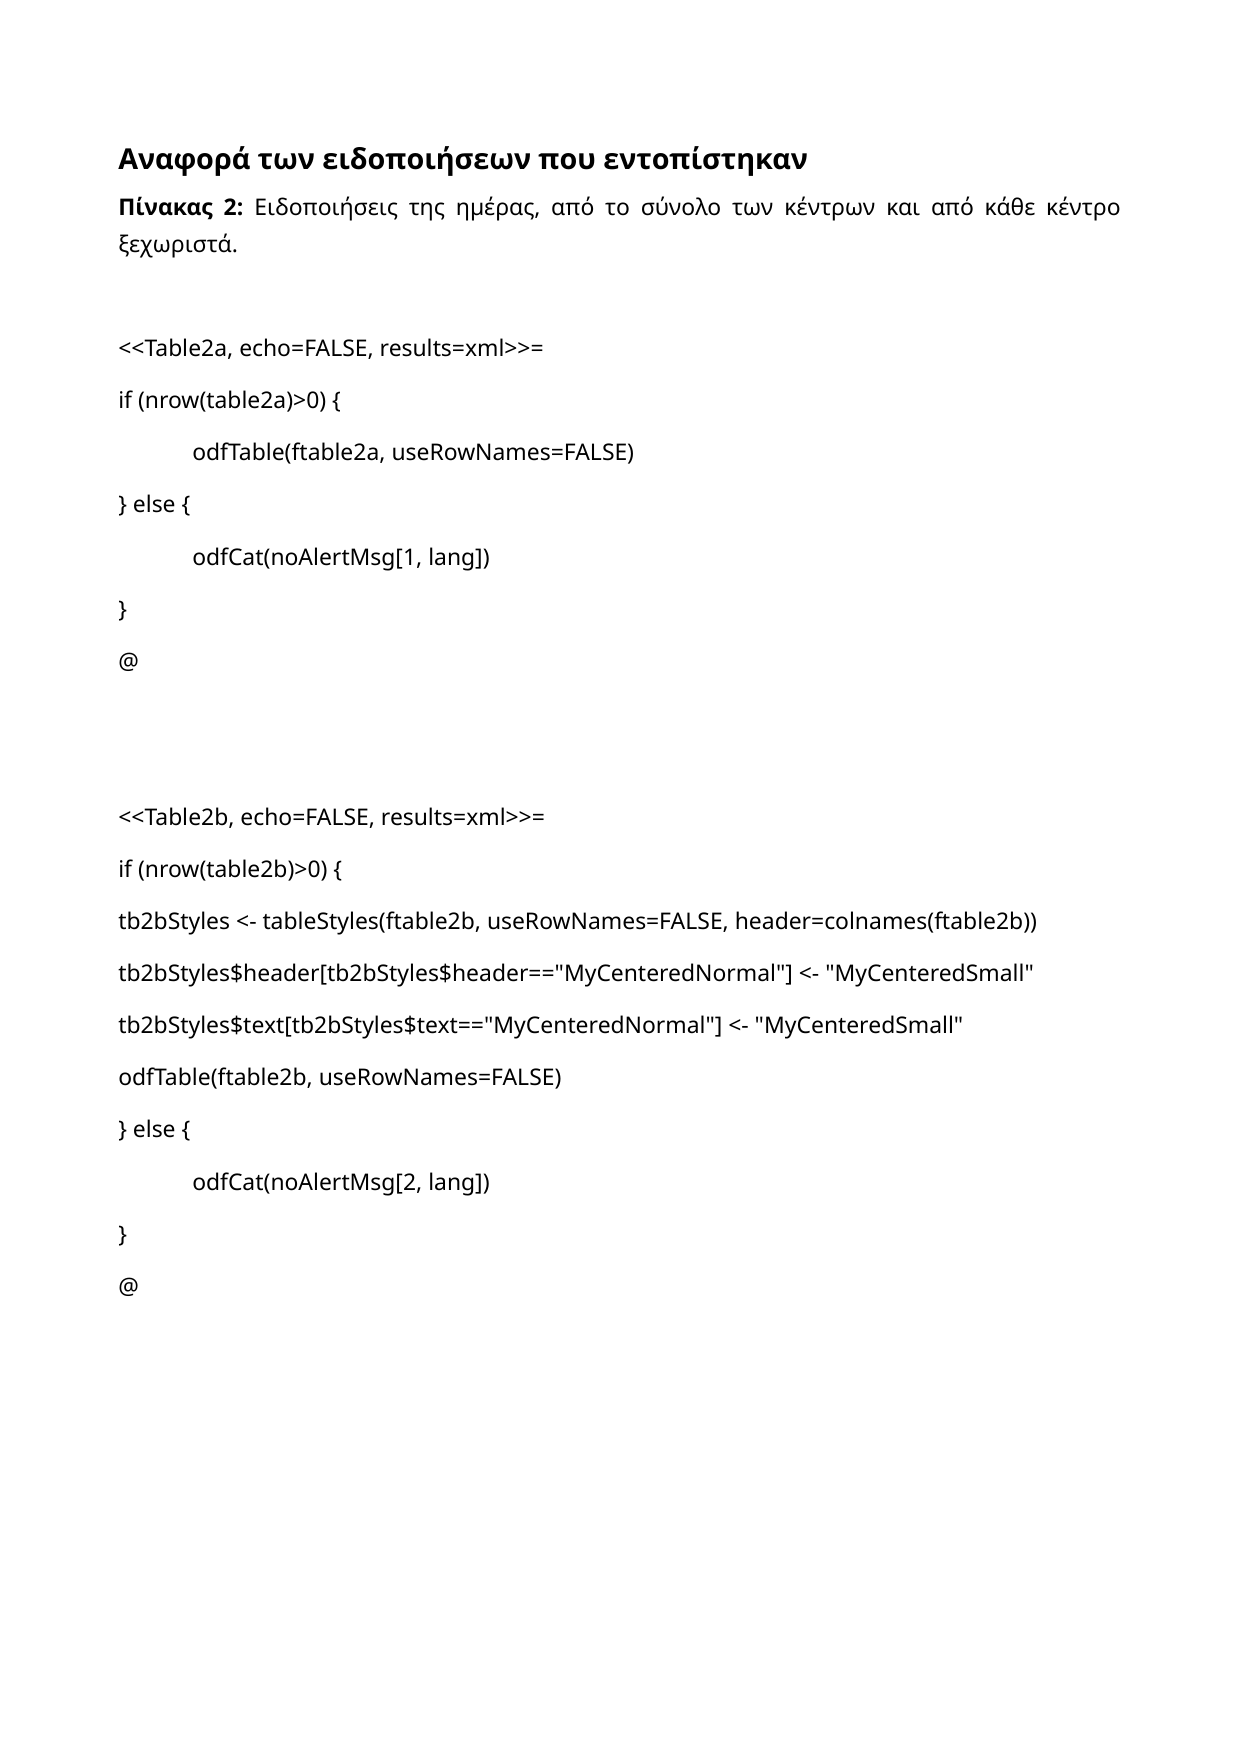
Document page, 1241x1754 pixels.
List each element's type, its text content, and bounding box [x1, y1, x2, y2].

subtitle Αναφορά των ειδοποιήσεων που εντοπίστηκαν [118, 139, 1122, 178]
text tb2bStyles$text[tb2bStyles$text=="MyCenteredNormal"] <- "MyCenteredSmall" [118, 1009, 1122, 1041]
text @ [118, 1270, 1122, 1301]
text tb2bStyles <- tableStyles(ftable2b, useRowNames=FALSE, header=colnames(ftable2b)) [118, 905, 1122, 936]
text <<Table2a, echo=FALSE, results=xml>>= [118, 332, 1122, 363]
text } [118, 593, 1122, 624]
text } [118, 1218, 1122, 1249]
text odfTable(ftable2b, useRowNames=FALSE) [118, 1061, 1122, 1093]
text <<Table2b, echo=FALSE, results=xml>>= [118, 801, 1122, 832]
text if (nrow(table2b)>0) { [118, 853, 1122, 884]
text odfCat(noAlertMsg[1, lang]) [118, 541, 1122, 572]
text Πίνακας 2: Ειδοποιήσεις της ημέρας, από το σύνολο των κέντρων και από κάθε κέντρο ξεχωριστά. [118, 191, 1122, 259]
text @ [118, 645, 1122, 676]
text } else { [118, 488, 1122, 520]
text if (nrow(table2a)>0) { [118, 384, 1122, 416]
text odfCat(noAlertMsg[2, lang]) [118, 1166, 1122, 1197]
text odfTable(ftable2a, useRowNames=FALSE) [118, 436, 1122, 468]
text } else { [118, 1113, 1122, 1145]
text tb2bStyles$header[tb2bStyles$header=="MyCenteredNormal"] <- "MyCenteredSmall" [118, 957, 1122, 988]
